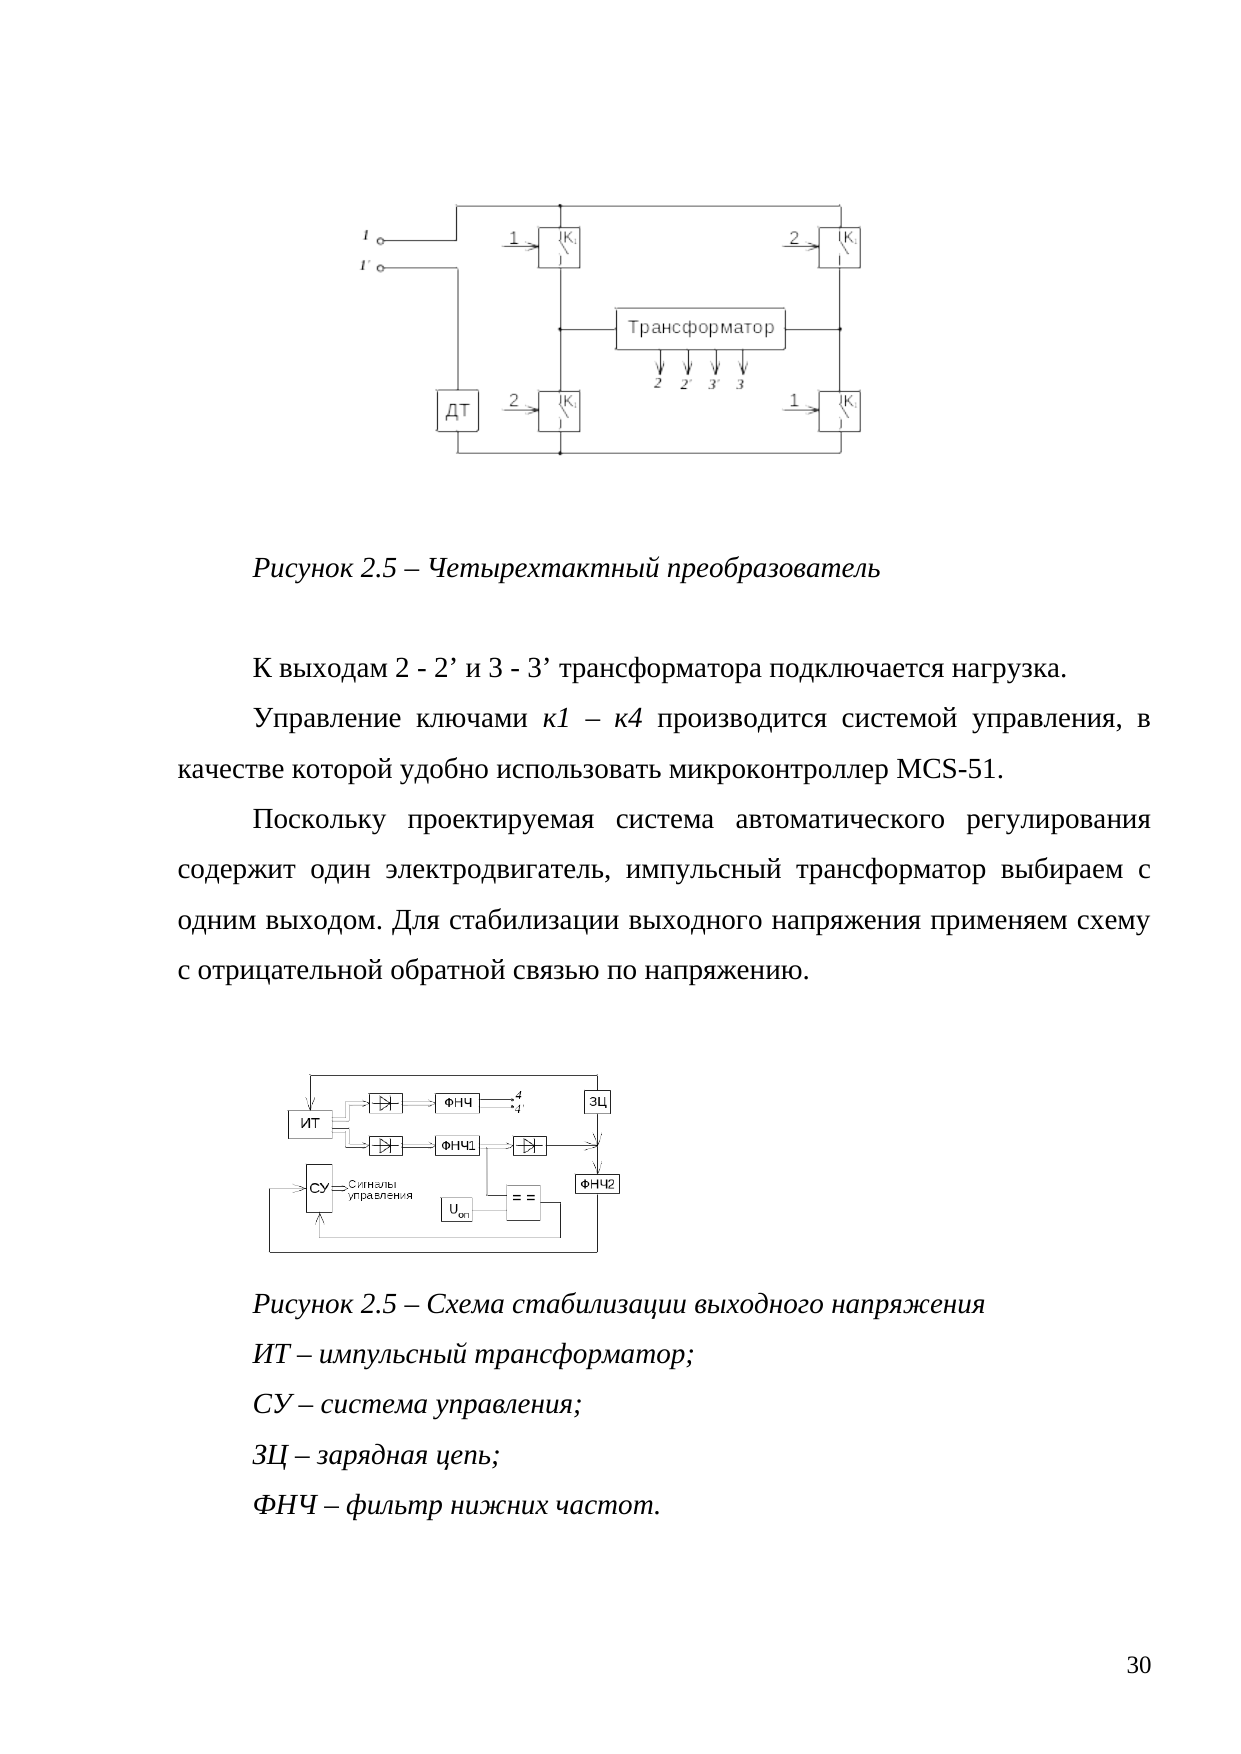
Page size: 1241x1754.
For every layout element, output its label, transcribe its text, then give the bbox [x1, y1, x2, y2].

text Управление ключами к1 – к4 производится системой управления, в качестве которой удобно использовать микроконтроллер MCS-51. [177, 701, 1152, 784]
text Поскольку проектируемая система автоматического регулирования содержит один электродвигатель, импульсный трансформатор выбираем с одним выходом. Для стабилизации выходного напряжения применяем схему с отрицательной обратной связью по напряжению. [177, 801, 1152, 986]
text К выходам 2 - 2’ и 3 - 3’ трансформатора подключается нагрузка. [177, 650, 1152, 684]
text СУ – система управления; [177, 1387, 1152, 1420]
text ЗЦ – зарядная цепь; [177, 1437, 1152, 1470]
text Рисунок 2.5 – Четырехтактный преобразователь [177, 550, 1152, 583]
text Рисунок 2.5 – Схема стабилизации выходного напряжения [177, 1286, 1152, 1319]
text ИТ – импульсный трансформатор; [177, 1336, 1152, 1370]
text ФНЧ – фильтр нижних частот. [177, 1487, 1152, 1521]
